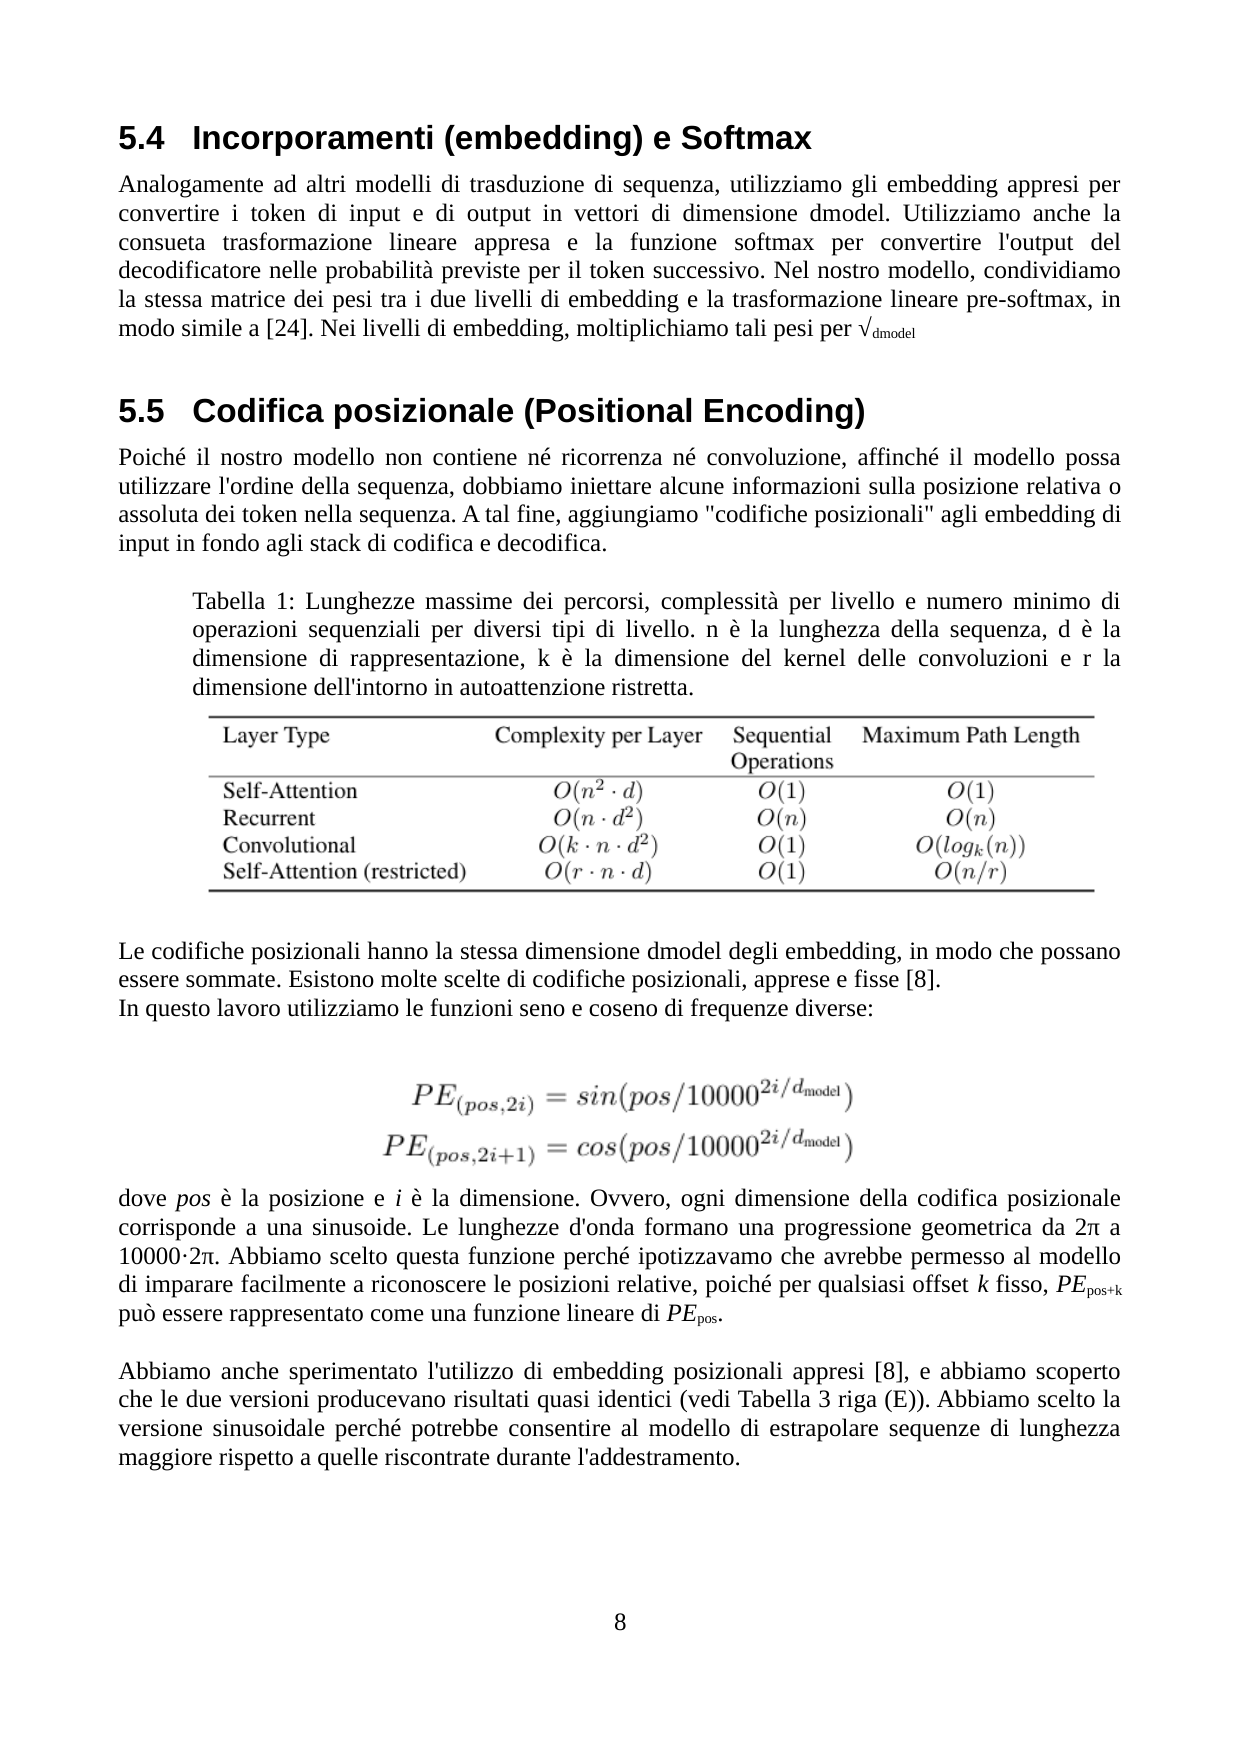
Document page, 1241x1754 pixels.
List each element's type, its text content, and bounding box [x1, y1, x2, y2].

text Le codifiche posizionali hanno la stessa dimensione dmodel degli embedding, in modo che possano essere sommate. Esistono molte scelte di codifiche posizionali, apprese e fisse [8]. [118, 936, 1122, 993]
text Tabella 1: Lunghezze massime dei percorsi, complessità per livello e numero minimo di operazioni sequenziali per diversi tipi di livello. n è la lunghezza della sequenza, d è la dimensione di rappresentazione, k è la dimensione del kernel delle convoluzioni e r la dimensione dell'intorno in autoattenzione ristretta. [192, 586, 1122, 701]
subtitle Incorporamenti (embedding) e Softmax [118, 118, 1122, 157]
text Abbiamo anche sperimentato l'utilizzo di embedding posizionali appresi [8], e abbiamo scoperto che le due versioni producevano risultati quasi identici (vedi Tabella 3 riga (E)). Abbiamo scelto la versione sinusoidale perché potrebbe consentire al modello di estrapolare sequenze di lunghezza maggiore rispetto a quelle riscontrate durante l'addestramento. [118, 1356, 1122, 1471]
picture [349, 1050, 891, 1184]
text Poiché il nostro modello non contiene né ricorrenza né convoluzione, affinché il modello possa utilizzare l'ordine della sequenza, dobbiamo iniettare alcune informazioni sulla posizione relativa o assoluta dei token nella sequenza. A tal fine, aggiungiamo "codifiche posizionali" agli embedding di input in fondo agli stack di codifica e decodifica. [118, 442, 1122, 557]
text Analogamente ad altri modelli di trasduzione di sequenza, utilizziamo gli embedding appresi per convertire i token di input e di output in vettori di dimensione dmodel. Utilizziamo anche la consueta trasformazione lineare appresa e la funzione softmax per convertire l'output del decodificatore nelle probabilità previste per il token successivo. Nel nostro modello, condividiamo la stessa matrice dei pesi tra i due livelli di embedding e la trasformazione lineare pre-softmax, in modo simile a [24]. Nei livelli di embedding, moltiplichiamo tali pesi per √dmodel [118, 169, 1122, 342]
picture [192, 700, 1117, 907]
text In questo lavoro utilizziamo le funzioni seno e coseno di frequenze diverse: [118, 993, 1122, 1022]
text dove pos è la posizione e i è la dimensione. Ovvero, ogni dimensione della codifica posizionale corrisponde a una sinusoide. Le lunghezze d'onda formano una progressione geometrica da 2π a 10000·2π. Abbiamo scelto questa funzione perché ipotizzavamo che avrebbe permesso al modello di imparare facilmente a riconoscere le posizioni relative, poiché per qualsiasi offset k fisso, PEpos+k può essere rappresentato come una funzione lineare di PEpos. [118, 1183, 1122, 1327]
subtitle Codifica posizionale (Positional Encoding) [118, 391, 1122, 429]
